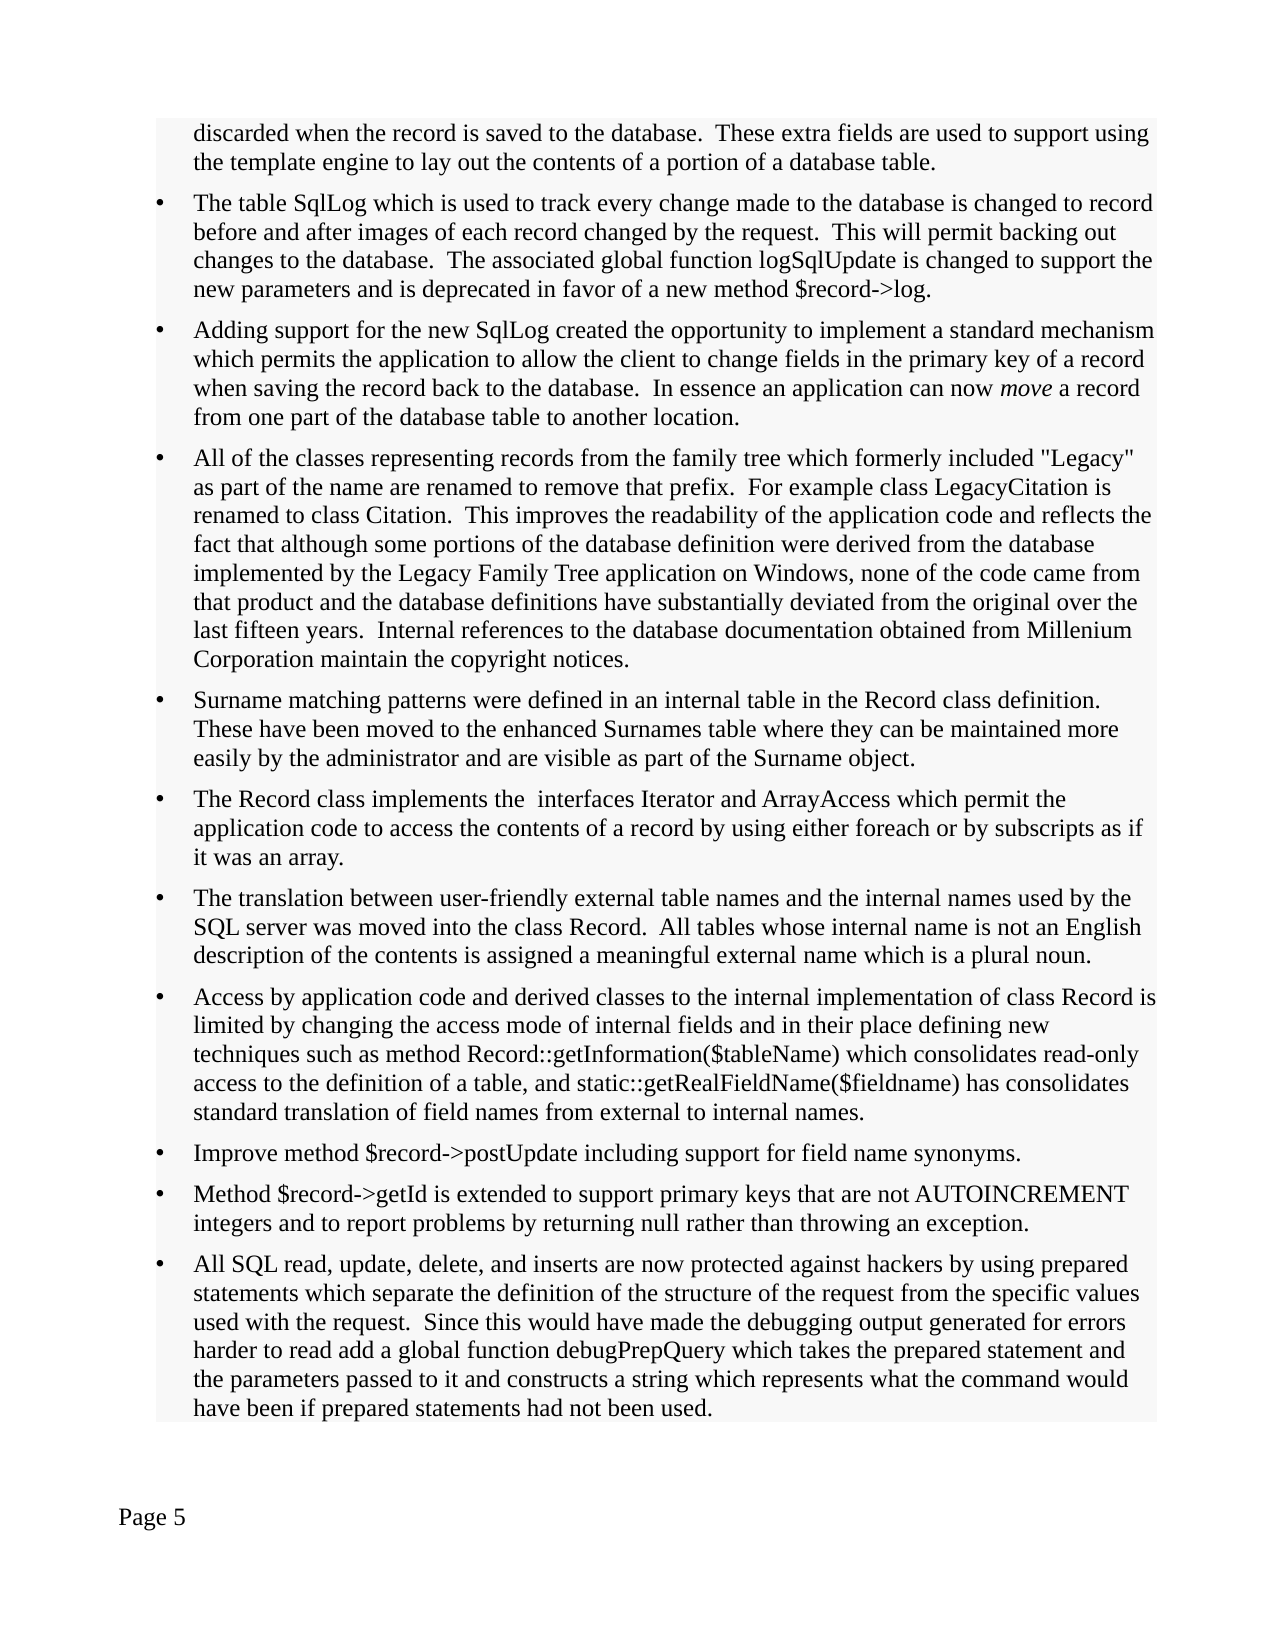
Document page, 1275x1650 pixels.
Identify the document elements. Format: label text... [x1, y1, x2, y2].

list Method $record->getId is extended to support primary keys that are not AUTOINCREMENT integers and to report problems by returning null rather than throwing an exception. [156, 1179, 1157, 1237]
list The translation between user-friendly external table names and the internal names used by the SQL server was moved into the class Record. All tables whose internal name is not an English description of the contents is assigned a meaningful external name which is a plural noun. [156, 883, 1157, 969]
list Improve method $record->postUpdate including support for field name synonyms. [156, 1138, 1157, 1167]
list Surname matching patterns were defined in an internal table in the Record class definition. These have been moved to the enhanced Surnames table where they can be maintained more easily by the administrator and are visible as part of the Surname object. [156, 686, 1157, 772]
list All of the classes representing records from the family tree which formerly included "Legacy" as part of the name are renamed to remove that prefix. For example class LegacyCitation is renamed to class Citation. This improves the readability of the application code and reflects the fact that although some portions of the database definition were derived from the database implemented by the Legacy Family Tree application on Windows, none of the code came from that product and the database definitions have substantially deviated from the original over the last fifteen years. Internal references to the database documentation obtained from Millenium Corporation maintain the copyright notices. [156, 443, 1157, 673]
list All SQL read, update, delete, and inserts are now protected against hackers by using prepared statements which separate the definition of the structure of the request from the specific values used with the request. Since this would have made the debugging output generated for errors harder to read add a global function debugPrepQuery which takes the prepared statement and the parameters passed to it and constructs a string which represents what the command would have been if prepared statements had not been used. [156, 1249, 1157, 1422]
list The Record class implements the interfaces Iterator and ArrayAccess which permit the application code to access the contents of a record by using either foreach or by subscripts as if it was an array. [156, 784, 1157, 871]
list discarded when the record is saved to the database. These extra fields are used to support using the template engine to lay out the contents of a portion of a database table. [156, 118, 1157, 176]
list The table SqlLog which is used to track every change made to the database is changed to record before and after images of each record changed by the request. This will permit backing out changes to the database. The associated global function logSqlUpdate is changed to support the new parameters and is deprecated in favor of a new method $record->log. [156, 188, 1157, 303]
list Access by application code and derived classes to the internal implementation of class Record is limited by changing the access mode of internal fields and in their place defining new techniques such as method Record::getInformation($tableName) which consolidates read-only access to the definition of a table, and static::getRealFieldName($fieldname) has consolidates standard translation of field names from external to internal names. [156, 982, 1157, 1126]
list Adding support for the new SqlLog created the opportunity to implement a standard mechanism which permits the application to allow the client to change fields in the primary key of a record when saving the record back to the database. In essence an application can now move a record from one part of the database table to another location. [156, 316, 1157, 431]
